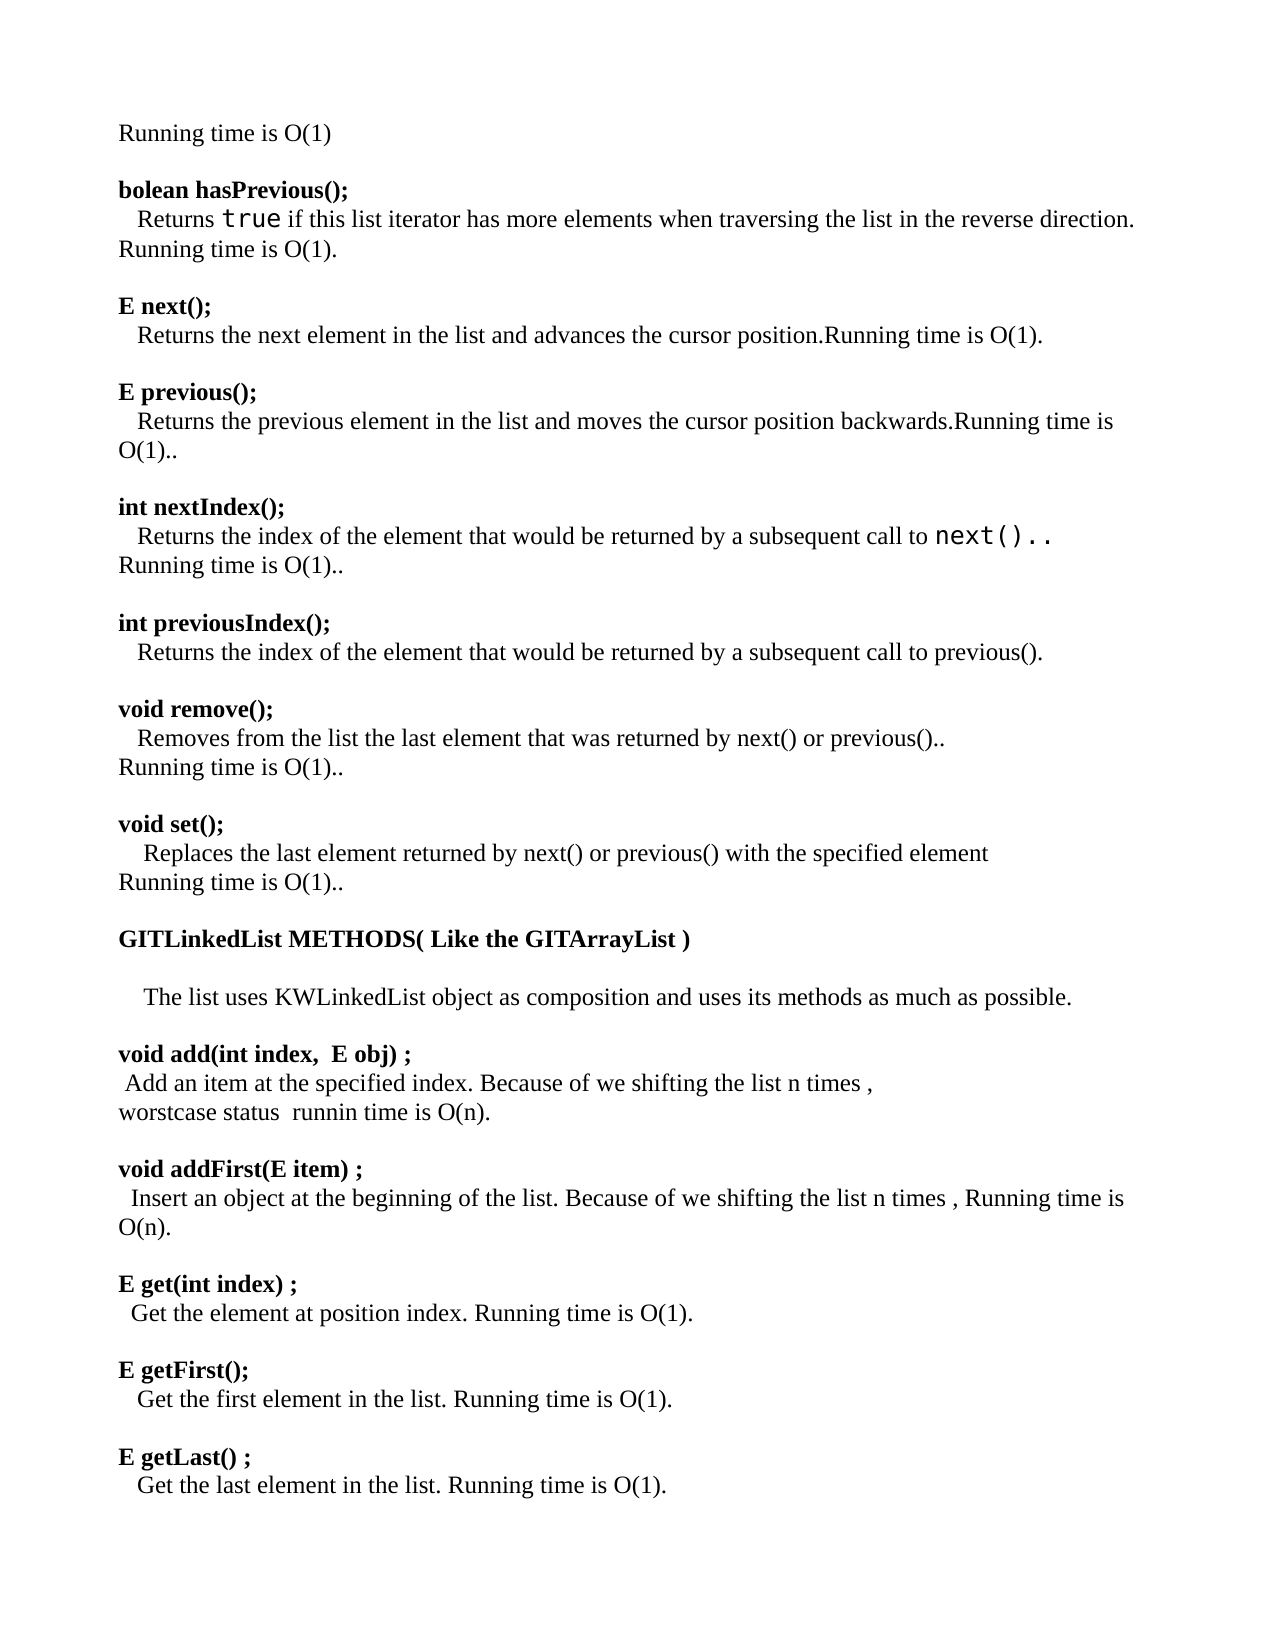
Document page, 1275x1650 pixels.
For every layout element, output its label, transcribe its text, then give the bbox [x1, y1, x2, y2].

text E get(int index) ; [118, 1269, 1157, 1298]
text GITLinkedList METHODS( Like the GITArrayList ) [118, 924, 1157, 953]
text Returns true if this list iterator has more elements when traversing the list in the reverse direction. [118, 204, 1157, 234]
text worstcase status runnin time is O(n). [118, 1097, 1157, 1125]
text void remove(); [118, 694, 1157, 723]
text Insert an object at the beginning of the list. Because of we shifting the list n times , Running time is O(n). [118, 1183, 1157, 1240]
text The list uses KWLinkedList object as composition and uses its methods as much as possible. [118, 982, 1157, 1010]
text Running time is O(1). [118, 234, 1157, 262]
text void addFirst(E item) ; [118, 1154, 1157, 1183]
text Returns the index of the element that would be returned by a subsequent call to next().. [118, 521, 1157, 550]
text Replaces the last element returned by next() or previous() with the specified element [118, 838, 1157, 867]
text Get the last element in the list. Running time is O(1). [118, 1470, 1157, 1499]
text Running time is O(1).. [118, 752, 1157, 780]
text Returns the index of the element that would be returned by a subsequent call to previous(). [118, 637, 1157, 665]
text E getLast() ; [118, 1442, 1157, 1470]
text void set(); [118, 809, 1157, 838]
text int previousIndex(); [118, 608, 1157, 637]
text E previous(); [118, 377, 1157, 406]
text Running time is O(1).. [118, 867, 1157, 895]
text Removes from the list the last element that was returned by next() or previous().. [118, 723, 1157, 752]
text Returns the next element in the list and advances the cursor position.Running time is O(1). [118, 320, 1157, 349]
text bolean hasPrevious(); [118, 176, 1157, 204]
text E next(); [118, 291, 1157, 320]
text Running time is O(1).. [118, 550, 1157, 579]
text Add an item at the specified index. Because of we shifting the list n times , [118, 1068, 1157, 1097]
text void add(int index, E obj) ; [118, 1039, 1157, 1068]
text Get the first element in the list. Running time is O(1). [118, 1384, 1157, 1413]
text E getFirst(); [118, 1355, 1157, 1384]
text Running time is O(1) [118, 118, 1157, 147]
text Returns the previous element in the list and moves the cursor position backwards.Running time is O(1).. [118, 406, 1157, 464]
text int nextIndex(); [118, 492, 1157, 521]
text Get the element at position index. Running time is O(1). [118, 1298, 1157, 1327]
